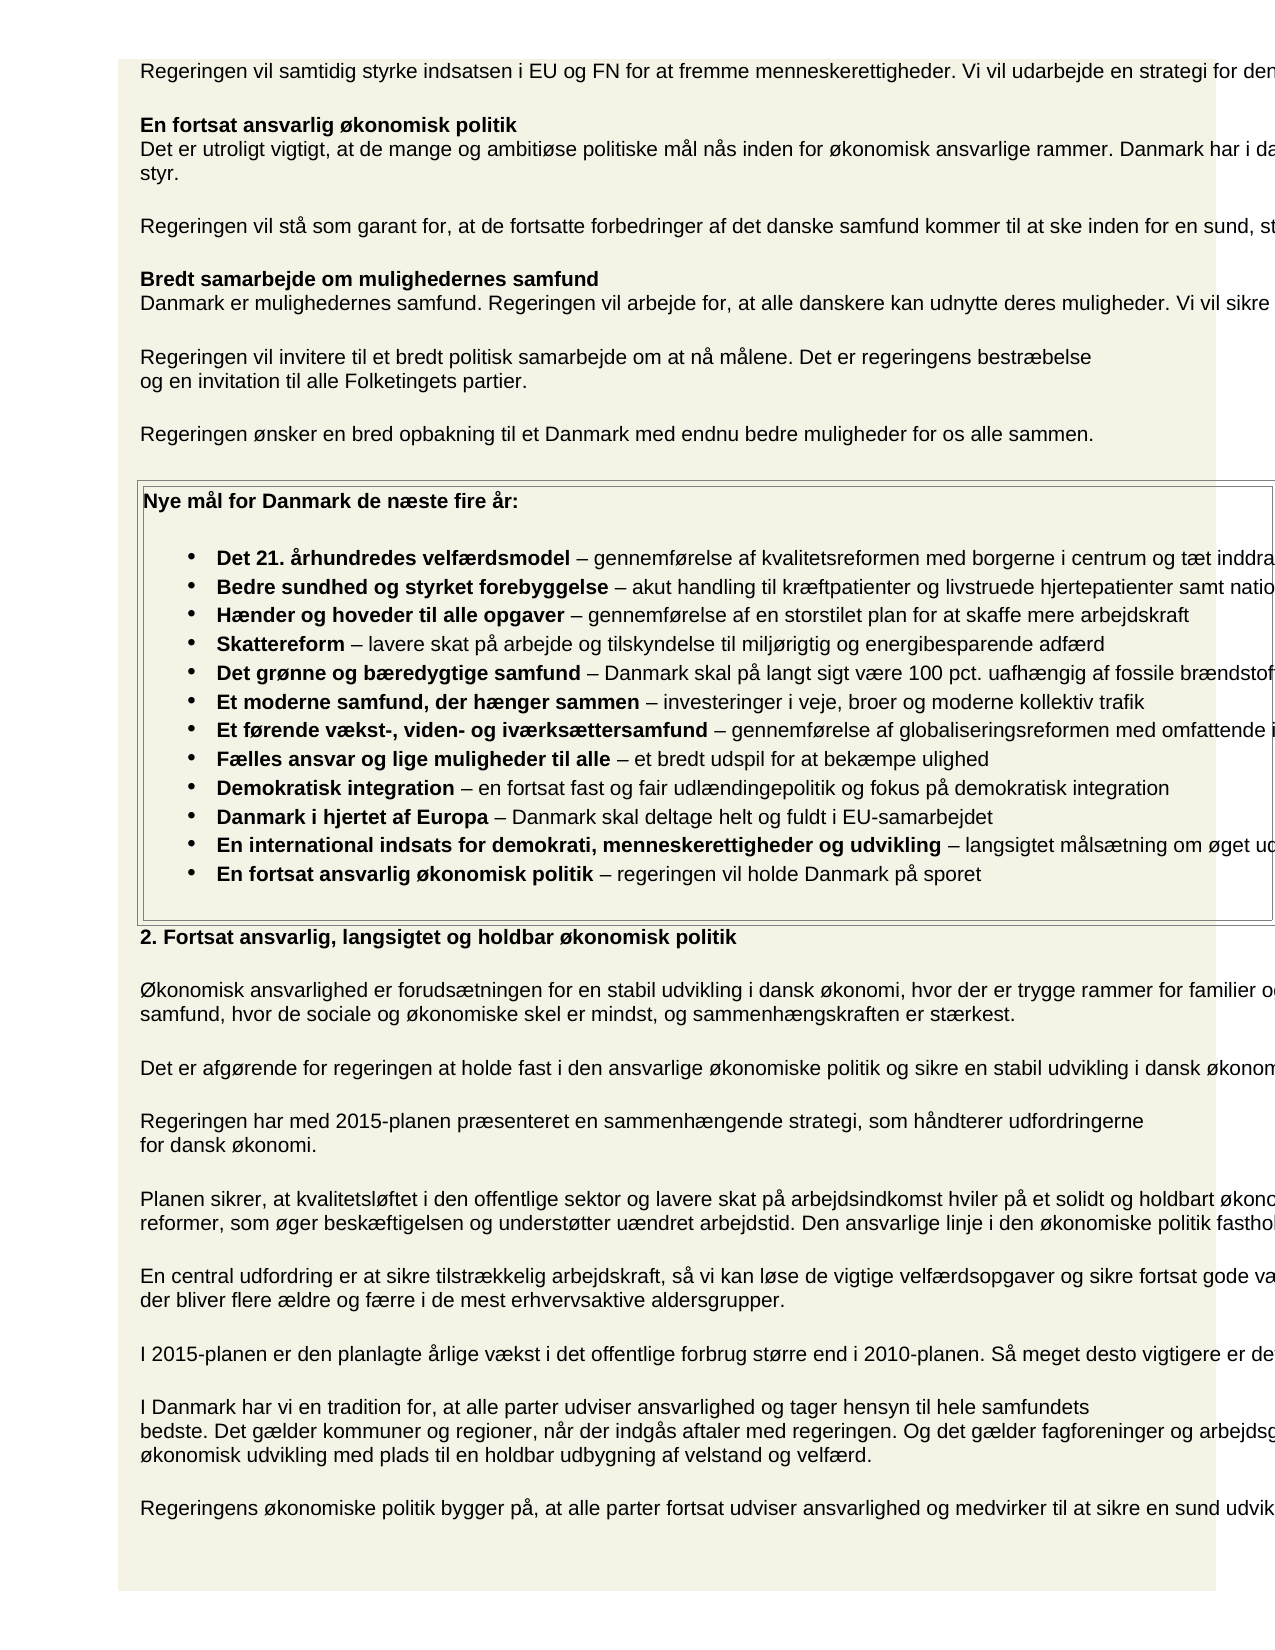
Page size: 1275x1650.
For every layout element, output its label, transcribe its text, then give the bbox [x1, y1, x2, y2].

table_cell [125, 59, 140, 1549]
table_header Nye mål for Danmark de næste fire år: Det 21. århundredes velfærdsmodel – gennemførelse af kvalitetsreformen med borgerne i centrum og tæt inddragelse af medarbejderne Bedre sundhed og styrket forebyggelse – akut handling til kræftpatienter og livstruede hjertepatienter samt national forebyggelsesplan Hænder og hoveder til alle opgaver – gennemførelse af en storstilet plan for at skaffe mere arbejdskraft Skattereform – lavere skat på arbejde og tilskyndelse til miljørigtig og energibesparende adfærd Det grønne og bæredygtige samfund – Danmark skal på langt sigt være 100 pct. uafhængig af fossile brændstoffer. Klimatopmødet i København i 2009 skal føre til en forpligtende og ambitiøs klimaaftale Et moderne samfund, der hænger sammen – investeringer i veje, broer og moderne kollektiv trafik Et førende vækst-, viden- og iværksættersamfund – gennemførelse af globaliseringsreformen med omfattende investeringer i fremtidens uddannelser, forskning, innovation og iværksætteri Fælles ansvar og lige muligheder til alle – et bredt udspil for at bekæmpe ulighed Demokratisk integration – en fortsat fast og fair udlændingepolitik og fokus på demokratisk integration Danmark i hjertet af Europa – Danmark skal deltage helt og fuldt i EU-samarbejdet En international indsats for demokrati, menneskerettigheder og udvikling – langsigtet målsætning om øget udviklingsbistand En fortsat ansvarlig økonomisk politik – regeringen vil holde Danmark på sporet [140, 481, 1275, 919]
table_header Nye mål for Danmark de næste fire år: Det 21. århundredes velfærdsmodel – gennemførelse af kvalitetsreformen med borgerne i centrum og tæt inddragelse af medarbejderne Bedre sundhed og styrket forebyggelse – akut handling til kræftpatienter og livstruede hjertepatienter samt national forebyggelsesplan Hænder og hoveder til alle opgaver – gennemførelse af en storstilet plan for at skaffe mere arbejdskraft Skattereform – lavere skat på arbejde og tilskyndelse til miljørigtig og energibesparende adfærd Det grønne og bæredygtige samfund – Danmark skal på langt sigt være 100 pct. uafhængig af fossile brændstoffer. Klimatopmødet i København i 2009 skal føre til en forpligtende og ambitiøs klimaaftale Et moderne samfund, der hænger sammen – investeringer i veje, broer og moderne kollektiv trafik Et førende vækst-, viden- og iværksættersamfund – gennemførelse af globaliseringsreformen med omfattende investeringer i fremtidens uddannelser, forskning, innovation og iværksætteri Fælles ansvar og lige muligheder til alle – et bredt udspil for at bekæmpe ulighed Demokratisk integration – en fortsat fast og fair udlændingepolitik og fokus på demokratisk integration Danmark i hjertet af Europa – Danmark skal deltage helt og fuldt i EU-samarbejdet En international indsats for demokrati, menneskerettigheder og udvikling – langsigtet målsætning om øget udviklingsbistand En fortsat ansvarlig økonomisk politik – regeringen vil holde Danmark på sporet [144, 487, 1272, 919]
table_cell [118, 59, 125, 1549]
